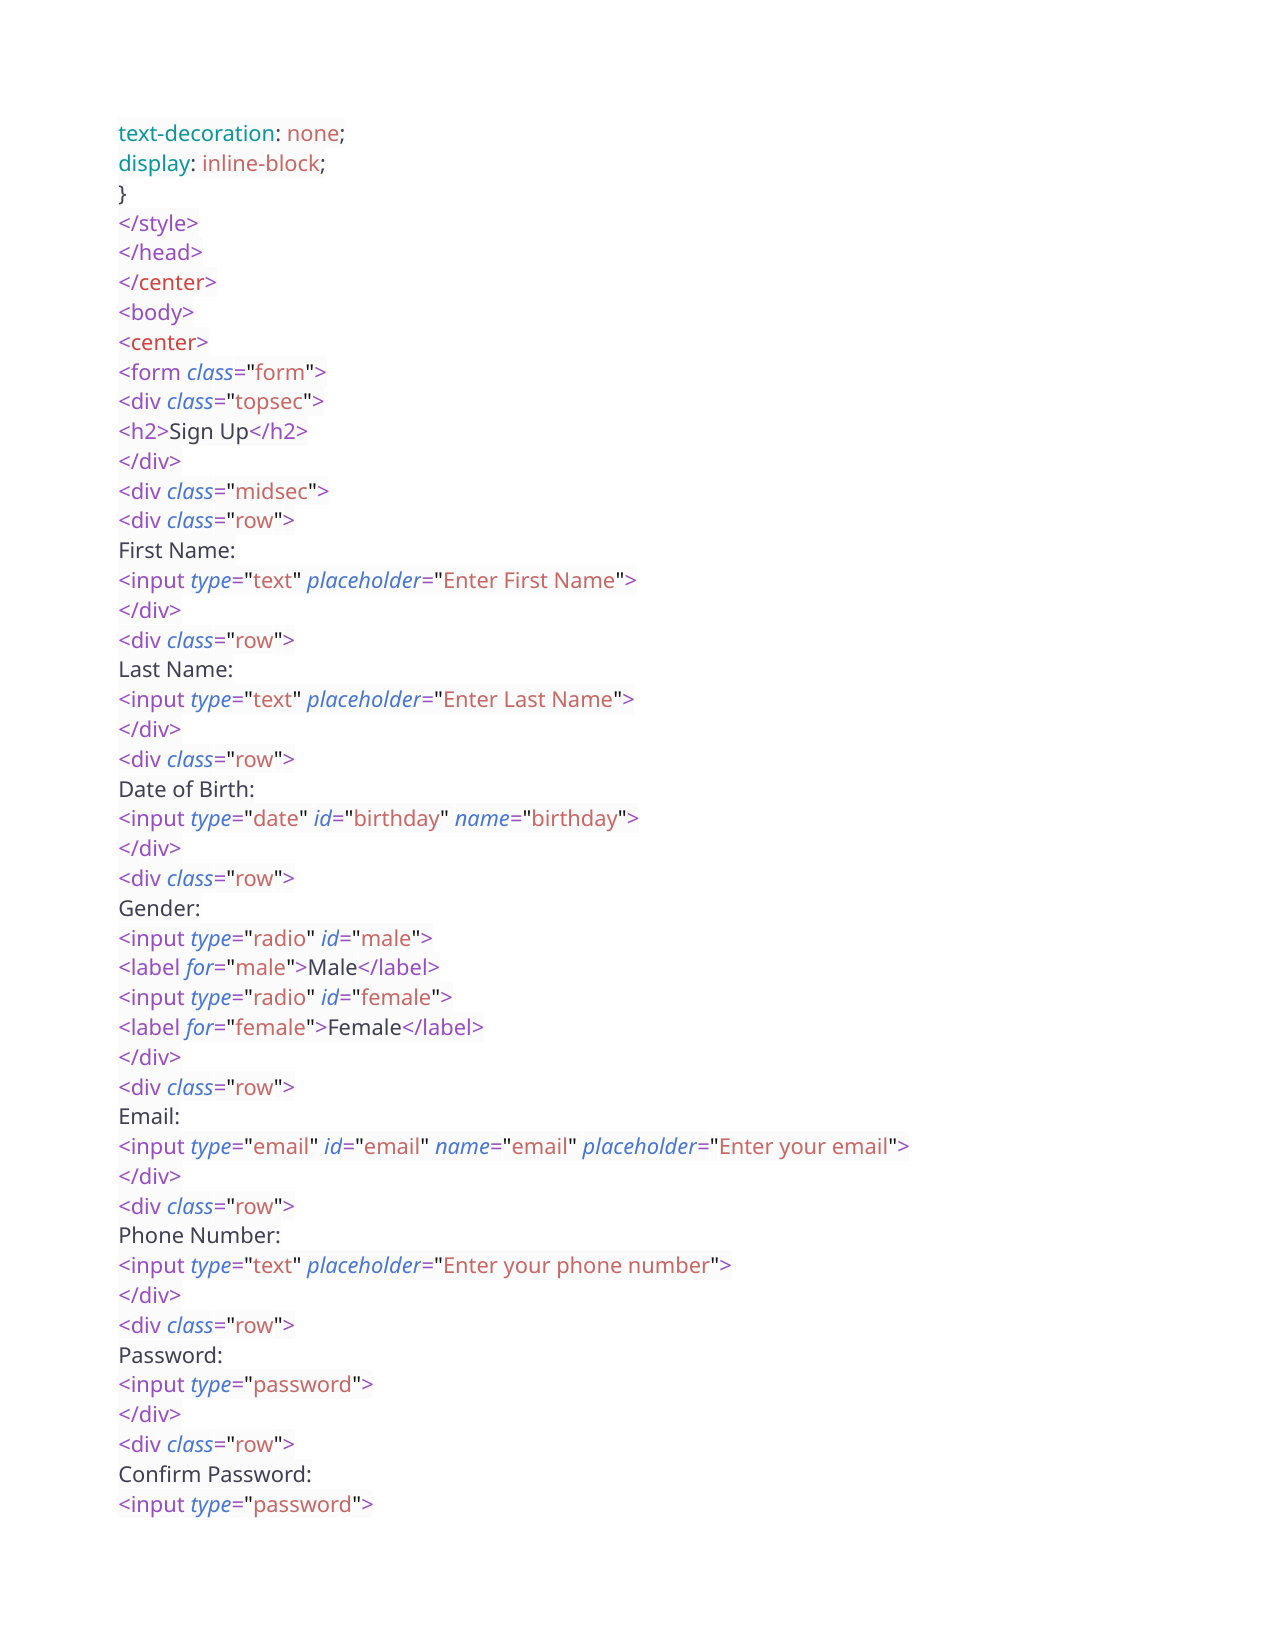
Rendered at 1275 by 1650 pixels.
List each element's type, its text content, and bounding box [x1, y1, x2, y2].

text <input type="password"> [118, 1488, 1157, 1518]
text <div class="row"> [118, 624, 1157, 654]
text </head> [118, 237, 1157, 267]
text Email: [118, 1101, 1157, 1131]
text <div class="row"> [118, 1310, 1157, 1339]
text text-decoration: none; [118, 118, 1157, 148]
text </div> [118, 1280, 1157, 1310]
text Last Name: [118, 654, 1157, 684]
text </div> [118, 833, 1157, 863]
text <h2>Sign Up</h2> [118, 416, 1157, 446]
text </style> [118, 207, 1157, 237]
text <div class="row"> [118, 744, 1157, 773]
text <div class="row"> [118, 863, 1157, 893]
text <div class="row"> [118, 1191, 1157, 1220]
text <input type="password"> [118, 1369, 1157, 1399]
text Phone Number: [118, 1220, 1157, 1250]
text <input type="text" placeholder="Enter First Name"> [118, 565, 1157, 595]
text </center> [118, 267, 1157, 297]
text <div class="row"> [118, 1429, 1157, 1459]
text Confirm Password: [118, 1459, 1157, 1488]
text display: inline-block; [118, 148, 1157, 178]
text <form class="form"> [118, 356, 1157, 386]
text <input type="radio" id="female"> [118, 982, 1157, 1012]
text <input type="email" id="email" name="email" placeholder="Enter your email"> [118, 1131, 1157, 1161]
text Date of Birth: [118, 773, 1157, 803]
text </div> [118, 595, 1157, 624]
text <label for="male">Male</label> [118, 952, 1157, 982]
text </div> [118, 1399, 1157, 1429]
text <body> [118, 297, 1157, 327]
text </div> [118, 446, 1157, 476]
text Gender: [118, 893, 1157, 922]
text <input type="radio" id="male"> [118, 922, 1157, 952]
text } [118, 178, 1157, 207]
text </div> [118, 714, 1157, 744]
text </div> [118, 1161, 1157, 1191]
text <label for="female">Female</label> [118, 1012, 1157, 1042]
text <input type="date" id="birthday" name="birthday"> [118, 803, 1157, 833]
text <div class="row"> [118, 505, 1157, 535]
text <input type="text" placeholder="Enter Last Name"> [118, 684, 1157, 714]
text <center> [118, 327, 1157, 356]
text First Name: [118, 535, 1157, 565]
text </div> [118, 1042, 1157, 1071]
text <div class="topsec"> [118, 386, 1157, 416]
text <div class="midsec"> [118, 476, 1157, 505]
text <div class="row"> [118, 1071, 1157, 1101]
text Password: [118, 1339, 1157, 1369]
text <input type="text" placeholder="Enter your phone number"> [118, 1250, 1157, 1280]
